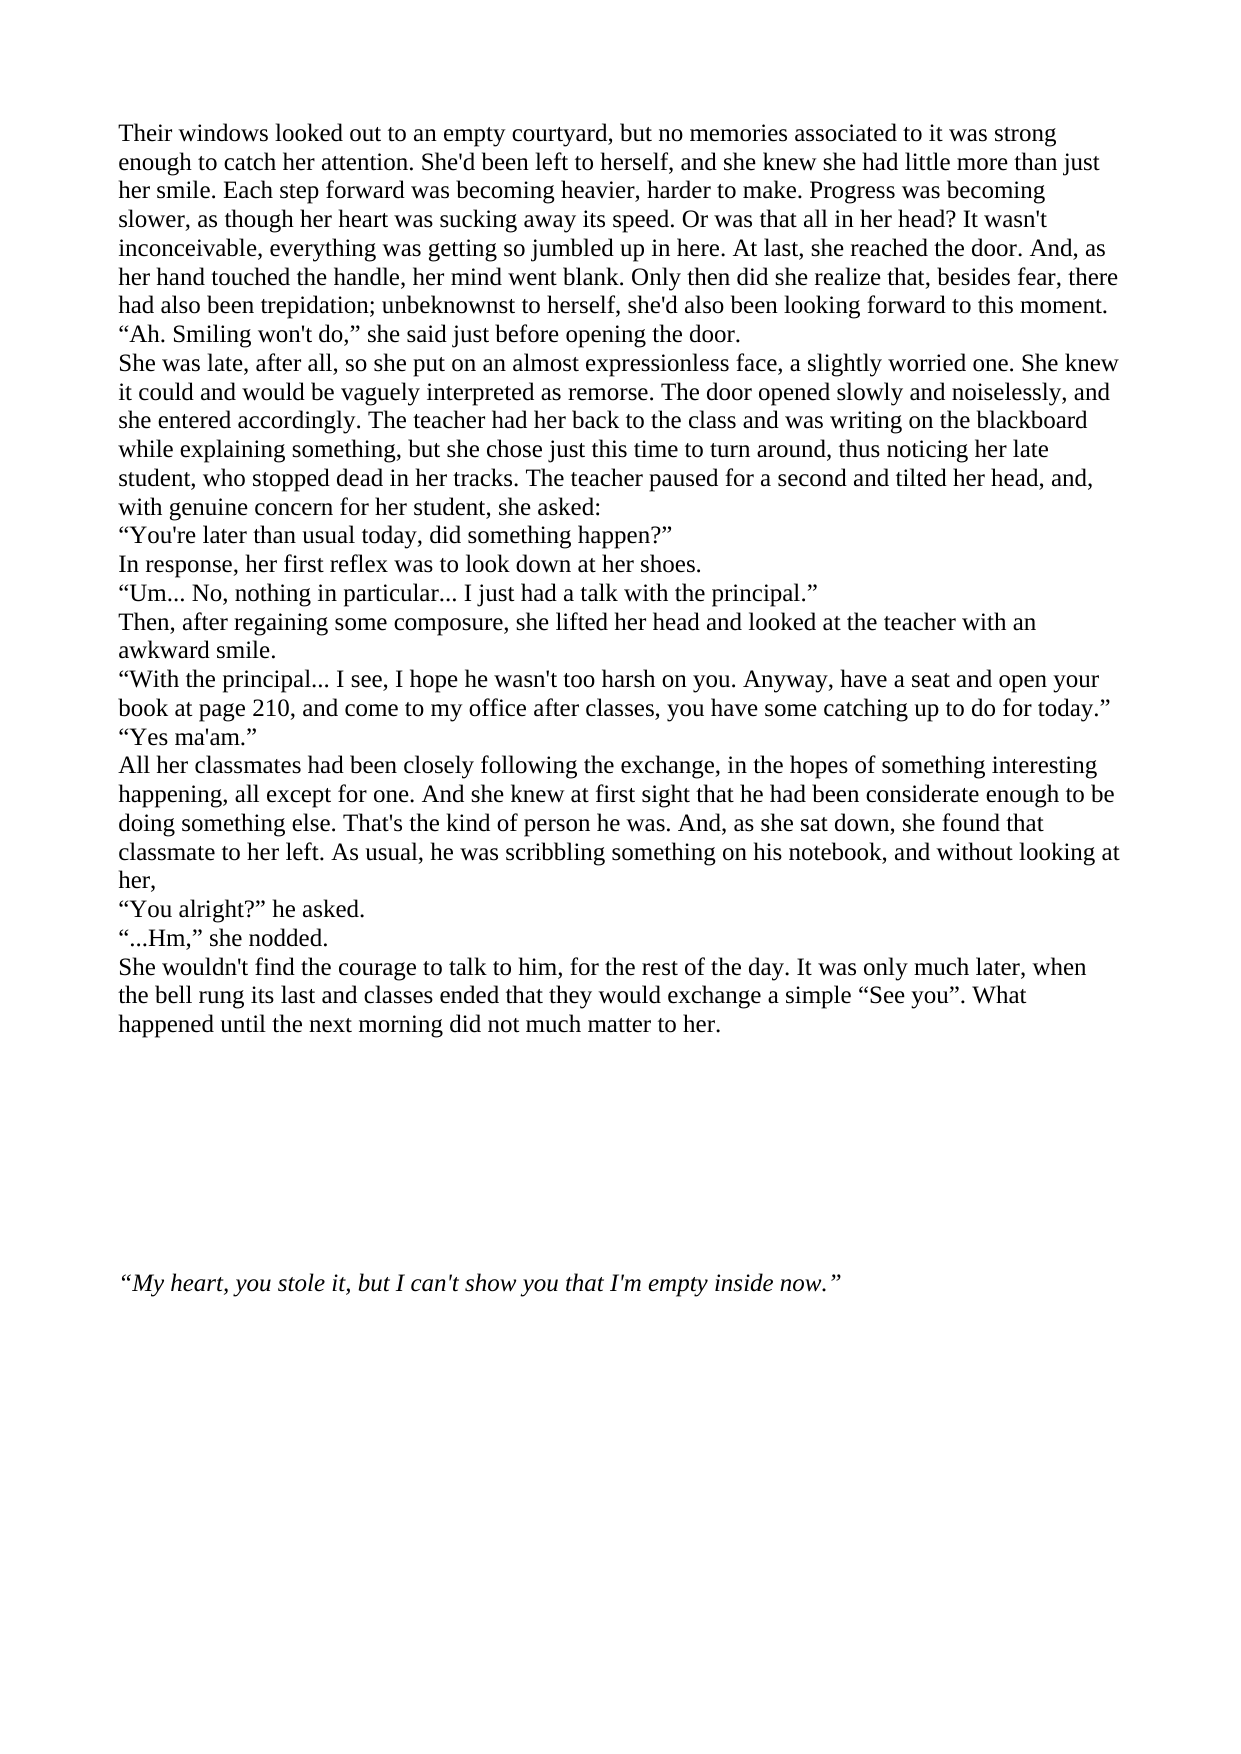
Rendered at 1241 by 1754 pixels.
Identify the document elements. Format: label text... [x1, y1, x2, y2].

text “You're later than usual today, did something happen?” [118, 521, 1122, 549]
text Their windows looked out to an empty courtyard, but no memories associated to it was strong enough to catch her attention. She'd been left to herself, and she knew she had little more than just her smile. Each step forward was becoming heavier, harder to make. Progress was becoming slower, as though her heart was sucking away its speed. Or was that all in her head? It wasn't inconceivable, everything was getting so jumbled up in here. At last, she reached the door. And, as her hand touched the handle, her mind went blank. Only then did she realize that, besides fear, there had also been trepidation; unbeknownst to herself, she'd also been looking forward to this moment. [118, 118, 1122, 319]
text Then, after regaining some composure, she lifted her head and looked at the teacher with an awkward smile. [118, 607, 1122, 664]
text “Ah. Smiling won't do,” she said just before opening the door. [118, 319, 1122, 348]
text “My heart, you stole it, but I can't show you that I'm empty inside now.” [118, 1268, 1122, 1297]
text “You alright?” he asked. [118, 894, 1122, 923]
text “With the principal... I see, I hope he wasn't too harsh on you. Anyway, have a seat and open your book at page 210, and come to my office after classes, you have some catching up to do for today.” [118, 664, 1122, 722]
text All her classmates had been closely following the exchange, in the hopes of something interesting happening, all except for one. And she knew at first sight that he had been considerate enough to be doing something else. That's the kind of person he was. And, as she sat down, she found that classmate to her left. As usual, he was scribbling something on his notebook, and without looking at her, [118, 751, 1122, 894]
text “Yes ma'am.” [118, 722, 1122, 751]
text “Um... No, nothing in particular... I just had a talk with the principal.” [118, 578, 1122, 607]
text She was late, after all, so she put on an almost expressionless face, a slightly worried one. She knew it could and would be vaguely interpreted as remorse. The door opened slowly and noiselessly, and she entered accordingly. The teacher had her back to the class and was writing on the blackboard while explaining something, but she chose just this time to turn around, thus noticing her late student, who stopped dead in her tracks. The teacher paused for a second and tilted her head, and, with genuine concern for her student, she asked: [118, 348, 1122, 521]
text “...Hm,” she nodded. [118, 923, 1122, 952]
text She wouldn't find the courage to talk to him, for the rest of the day. It was only much later, when the bell rung its last and classes ended that they would exchange a simple “See you”. What happened until the next morning did not much matter to her. [118, 952, 1122, 1038]
text In response, her first reflex was to look down at her shoes. [118, 549, 1122, 578]
